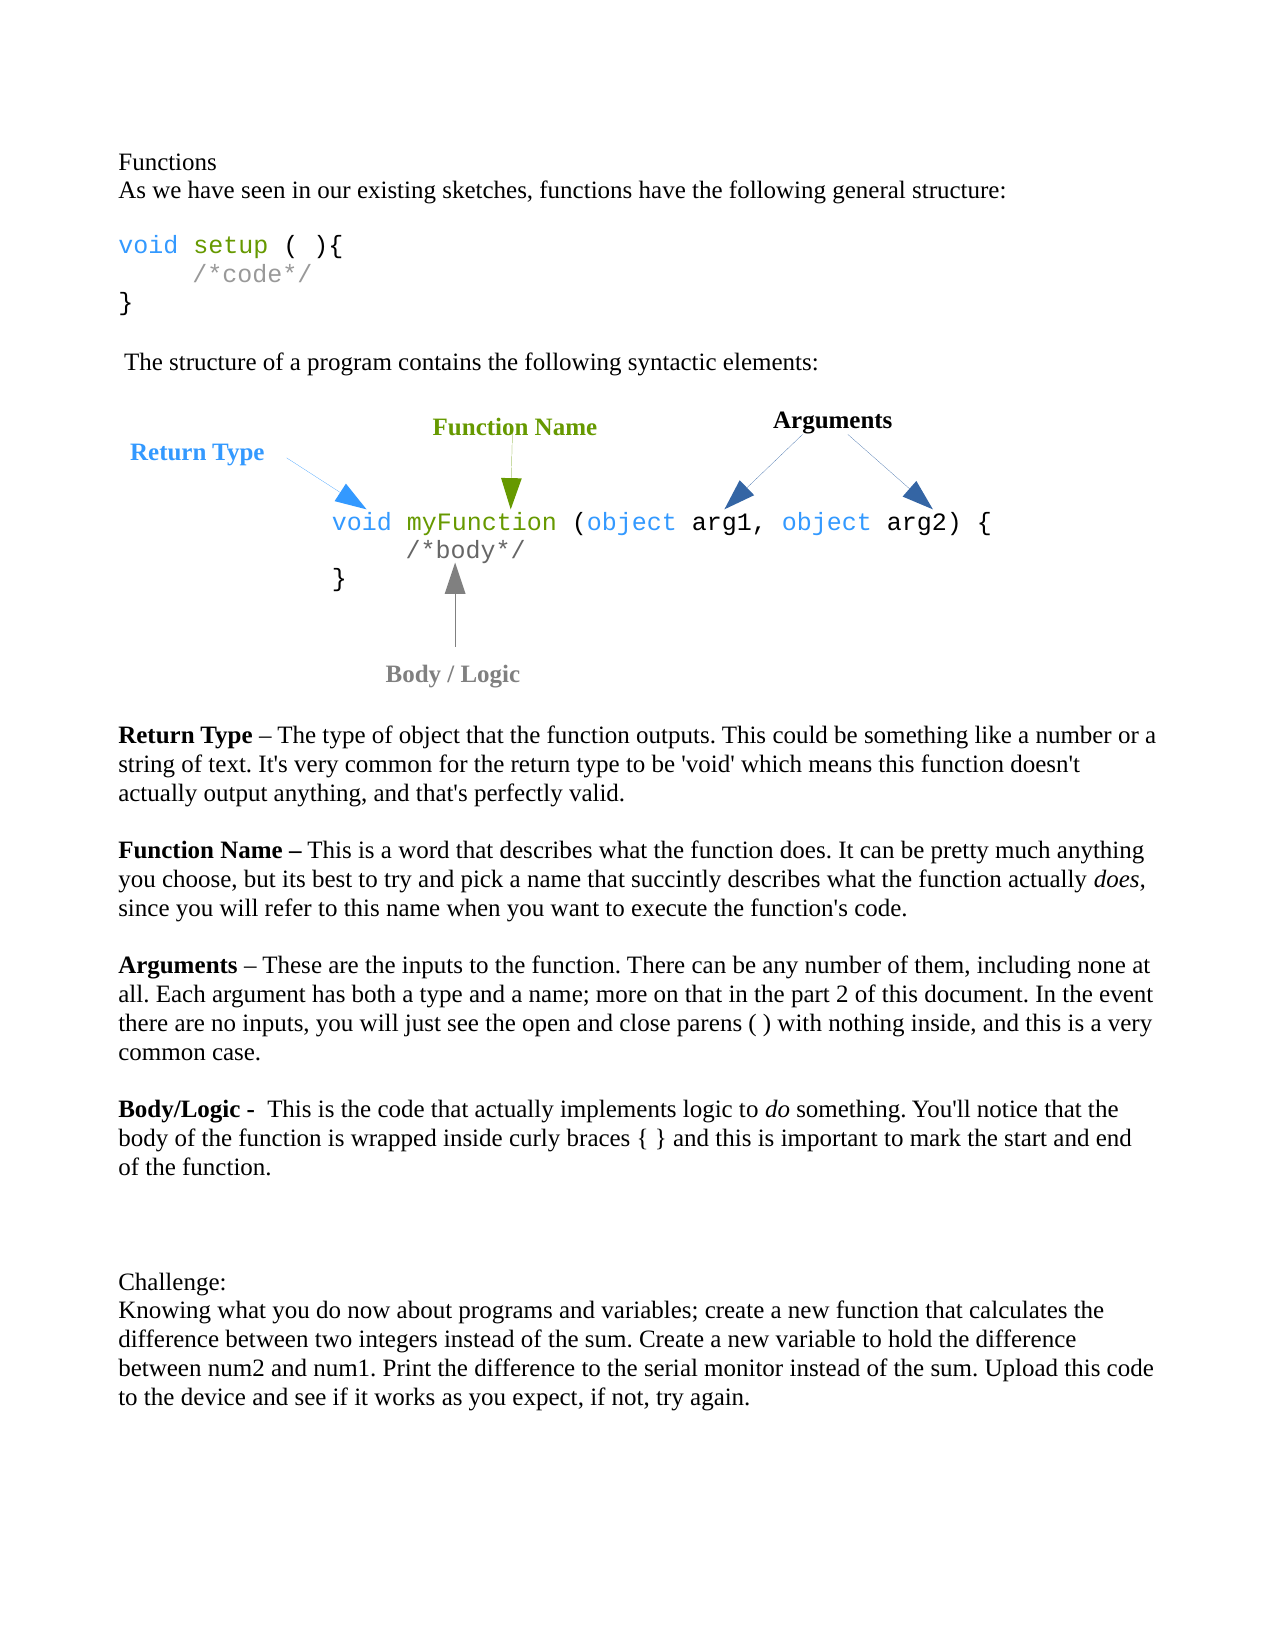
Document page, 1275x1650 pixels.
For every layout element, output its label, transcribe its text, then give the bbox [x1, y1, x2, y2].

text As we have seen in our existing sketches, functions have the following general structure: [118, 176, 1157, 204]
text } [118, 290, 1157, 318]
text Functions [118, 147, 1157, 176]
text /*code*/ [118, 261, 1157, 290]
text void setup ( ){ [118, 233, 1157, 261]
text Return Type – The type of object that the function outputs. This could be something like a number or a string of text. It's very common for the return type to be 'void' which means this function doesn't actually output anything, and that's perfectly valid. Function Name – This is a word that describes what the function does. It can be pretty much anything you choose, but its best to try and pick a name that succintly describes what the function actually does, since you will refer to this name when you want to execute the function's code. Arguments – These are the inputs to the function. There can be any number of them, including none at all. Each argument has both a type and a name; more on that in the part 2 of this document. In the event there are no inputs, you will just see the open and close parens ( ) with nothing inside, and this is a very common case. Body/Logic - This is the code that actually implements logic to do something. You'll notice that the body of the function is wrapped inside curly braces { } and this is important to mark the start and end of the function. Challenge: Knowing what you do now about programs and variables; create a new function that calculates the difference between two integers instead of the sum. Create a new variable to hold the difference between num2 and num1. Print the difference to the serial monitor instead of the sum. Upload this code to the device and see if it works as you expect, if not, try again. [118, 721, 1157, 1411]
text The structure of a program contains the following syntactic elements: [118, 347, 1157, 376]
